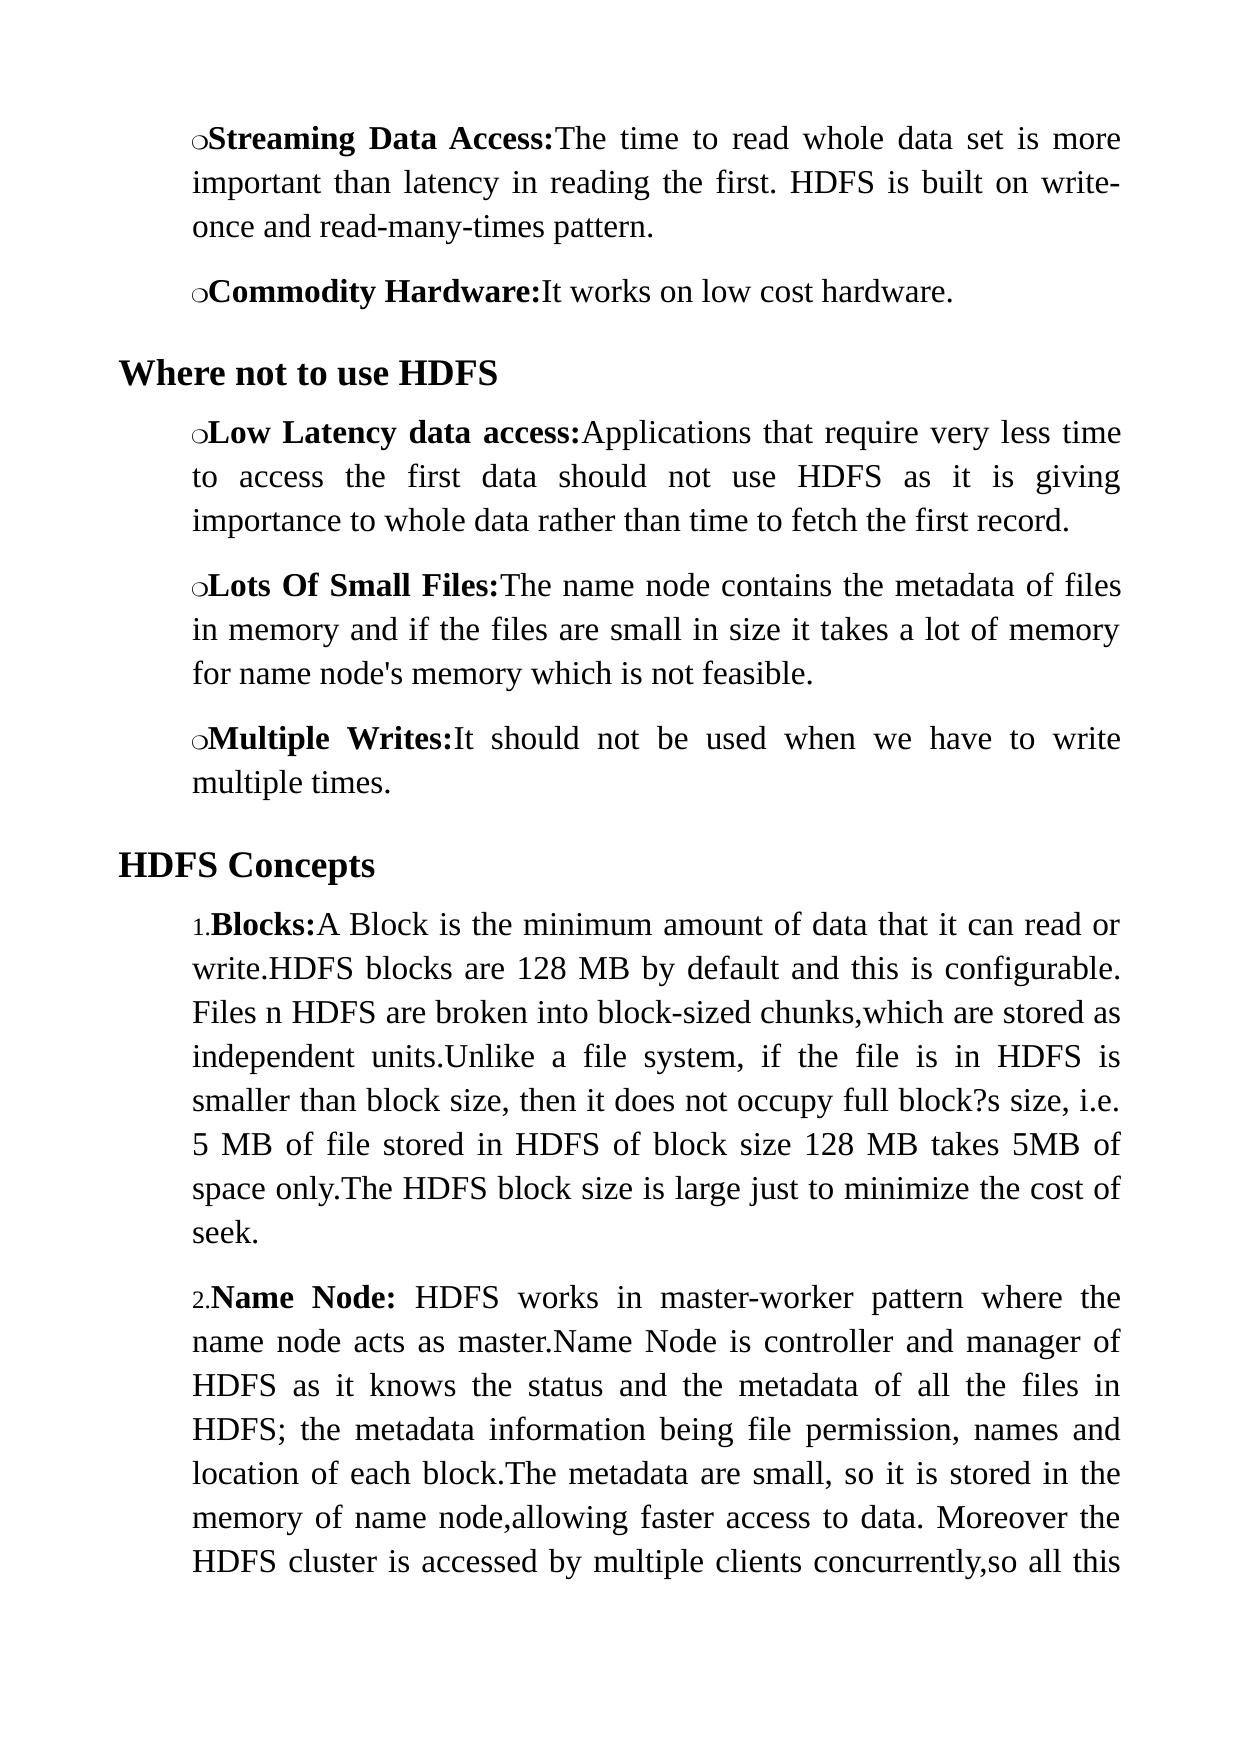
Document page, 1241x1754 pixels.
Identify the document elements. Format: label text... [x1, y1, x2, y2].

list Commodity Hardware:It works on low cost hardware. [118, 271, 1122, 309]
subtitle HDFS Concepts [118, 842, 1122, 885]
list Blocks:A Block is the minimum amount of data that it can read or write.HDFS blocks are 128 MB by default and this is configurable. Files n HDFS are broken into block-sized chunks,which are stored as independent units.Unlike a file system, if the file is in HDFS is smaller than block size, then it does not occupy full block?s size, i.e. 5 MB of file stored in HDFS of block size 128 MB takes 5MB of space only.The HDFS block size is large just to minimize the cost of seek. [118, 904, 1122, 1251]
subtitle Where not to use HDFS [118, 351, 1122, 394]
list Streaming Data Access:The time to read whole data set is more important than latency in reading the first. HDFS is built on write-once and read-many-times pattern. [118, 118, 1122, 244]
list Low Latency data access:Applications that require very less time to access the first data should not use HDFS as it is giving importance to whole data rather than time to fetch the first record. [118, 412, 1122, 539]
list Lots Of Small Files:The name node contains the metadata of files in memory and if the files are small in size it takes a lot of memory for name node's memory which is not feasible. [118, 566, 1122, 692]
list Name Node: HDFS works in master-worker pattern where the name node acts as master.Name Node is controller and manager of HDFS as it knows the status and the metadata of all the files in HDFS; the metadata information being file permission, names and location of each block.The metadata are small, so it is stored in the memory of name node,allowing faster access to data. Moreover the HDFS cluster is accessed by multiple clients concurrently,so all this [118, 1277, 1122, 1580]
list Multiple Writes:It should not be used when we have to write multiple times. [118, 718, 1122, 801]
